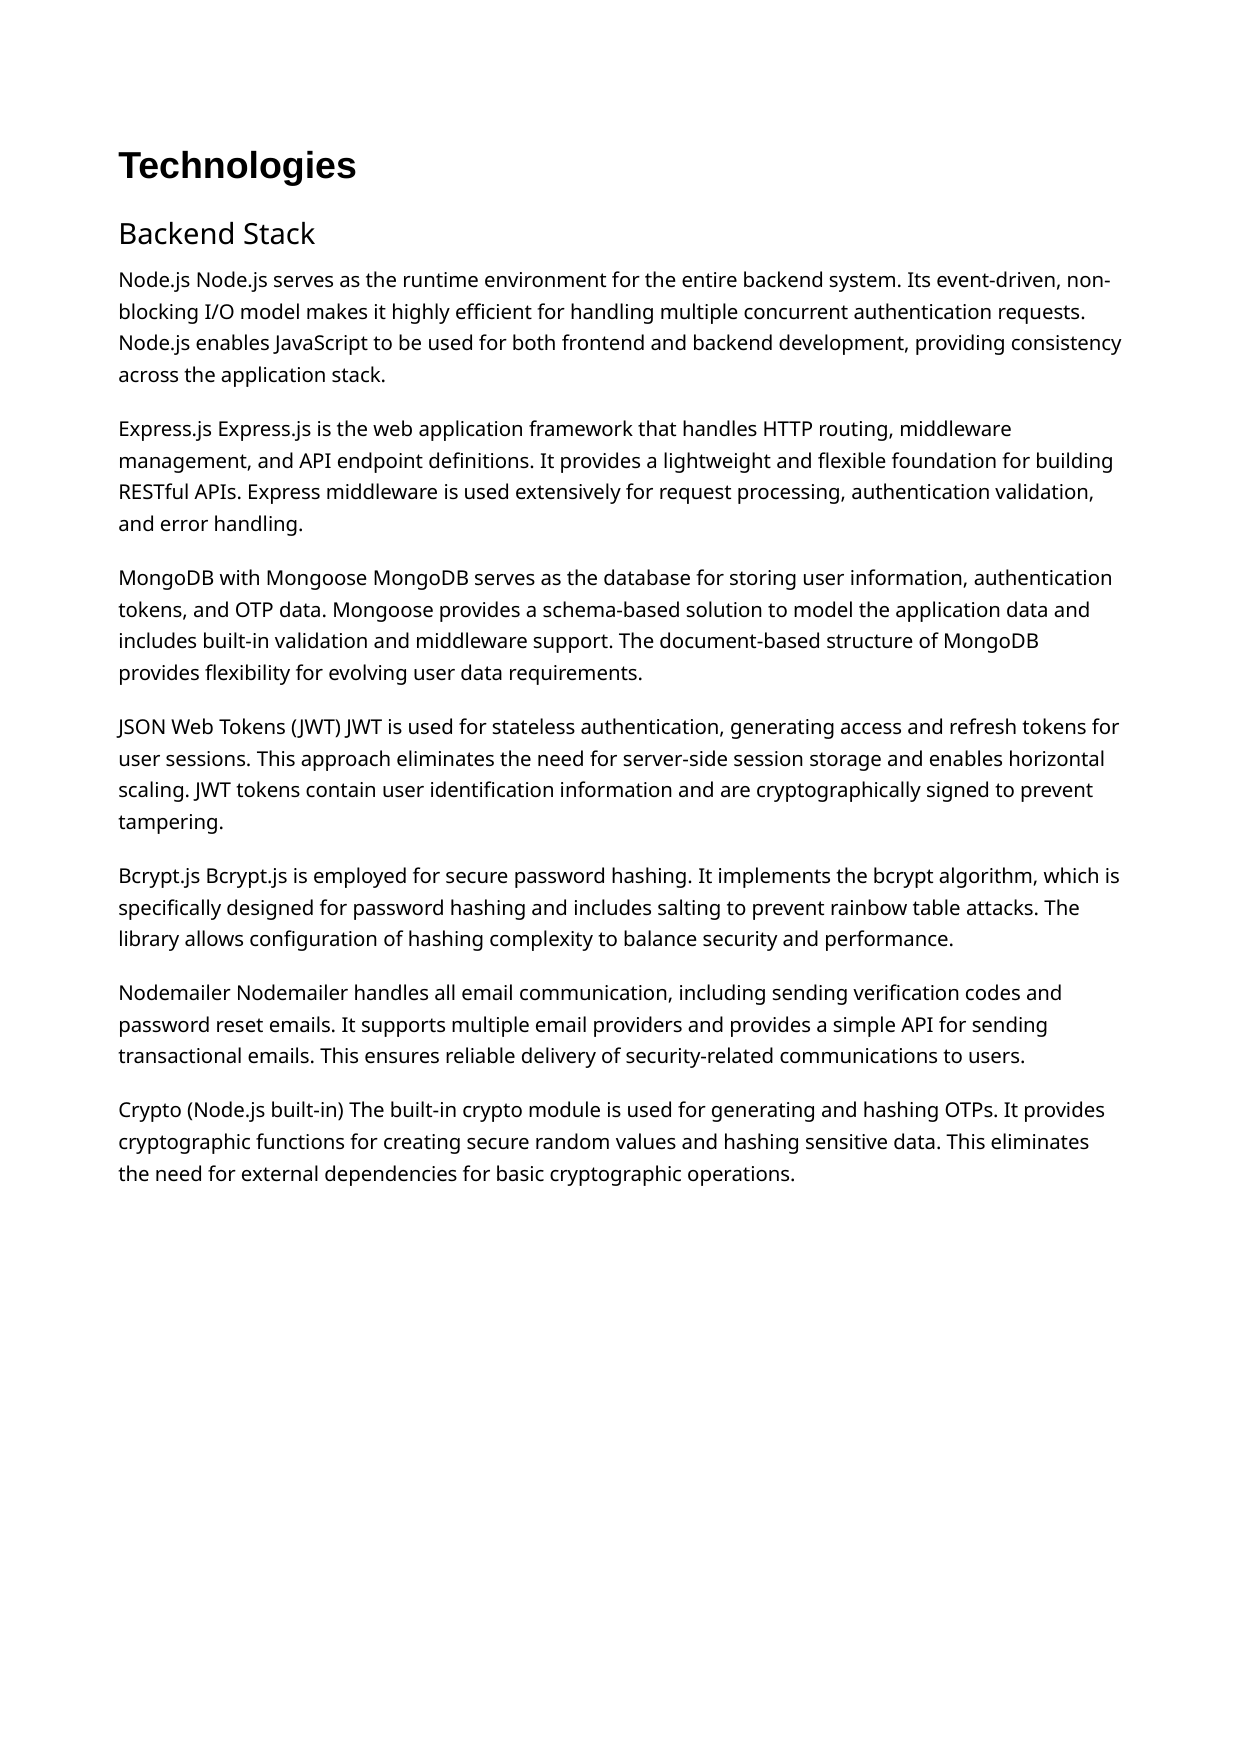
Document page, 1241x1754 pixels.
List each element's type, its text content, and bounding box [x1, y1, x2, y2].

text Bcrypt.js Bcrypt.js is employed for secure password hashing. It implements the bcrypt algorithm, which is specifically designed for password hashing and includes salting to prevent rainbow table attacks. The library allows configuration of hashing complexity to balance security and performance. [118, 861, 1122, 953]
text Crypto (Node.js built-in) The built-in crypto module is used for generating and hashing OTPs. It provides cryptographic functions for creating secure random values and hashing sensitive data. This eliminates the need for external dependencies for basic cryptographic operations. [118, 1096, 1122, 1187]
text Express.js Express.js is the web application framework that handles HTTP routing, middleware management, and API endpoint definitions. It provides a lightweight and flexible foundation for building RESTful APIs. Express middleware is used extensively for request processing, authentication validation, and error handling. [118, 414, 1122, 537]
subtitle Backend Stack [118, 213, 1122, 253]
subtitle Technologies [118, 143, 1122, 186]
text MongoDB with Mongoose MongoDB serves as the database for storing user information, authentication tokens, and OTP data. Mongoose provides a schema-based solution to model the application data and includes built-in validation and middleware support. The document-based structure of MongoDB provides flexibility for evolving user data requirements. [118, 563, 1122, 686]
text JSON Web Tokens (JWT) JWT is used for stateless authentication, generating access and refresh tokens for user sessions. This approach eliminates the need for server-side session storage and enables horizontal scaling. JWT tokens contain user identification information and are cryptographically signed to prevent tampering. [118, 712, 1122, 835]
text Node.js Node.js serves as the runtime environment for the entire backend system. Its event-driven, non-blocking I/O model makes it highly efficient for handling multiple concurrent authentication requests. Node.js enables JavaScript to be used for both frontend and backend development, providing consistency across the application stack. [118, 266, 1122, 388]
text Nodemailer Nodemailer handles all email communication, including sending verification codes and password reset emails. It supports multiple email providers and provides a simple API for sending transactional emails. This ensures reliable delivery of security-related communications to users. [118, 978, 1122, 1070]
